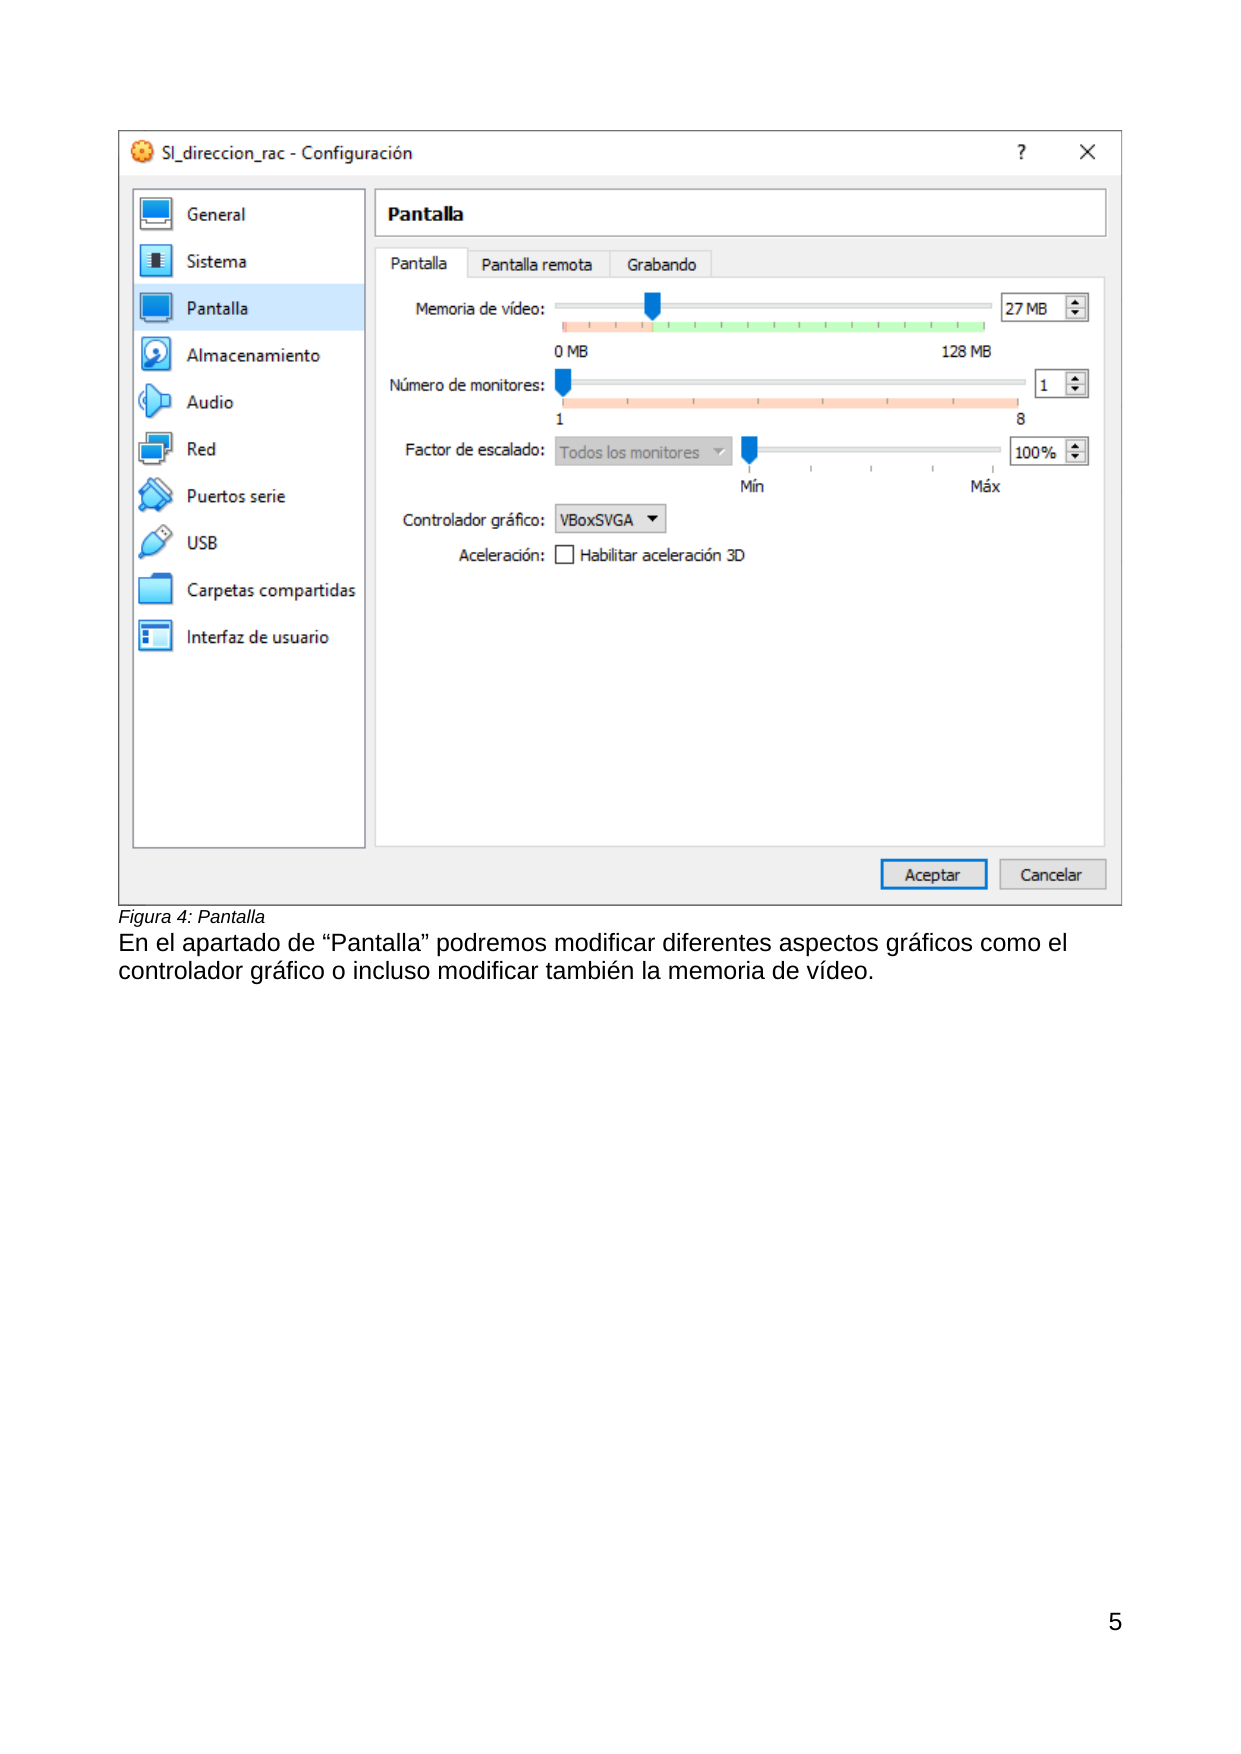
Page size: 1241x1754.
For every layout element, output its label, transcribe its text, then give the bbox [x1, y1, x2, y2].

picture [118, 130, 1123, 906]
text Figura 4: Pantalla [118, 906, 1122, 927]
text En el apartado de “Pantalla” podremos modificar diferentes aspectos gráficos como el controlador gráfico o incluso modificar también la memoria de vídeo. [118, 927, 1122, 985]
